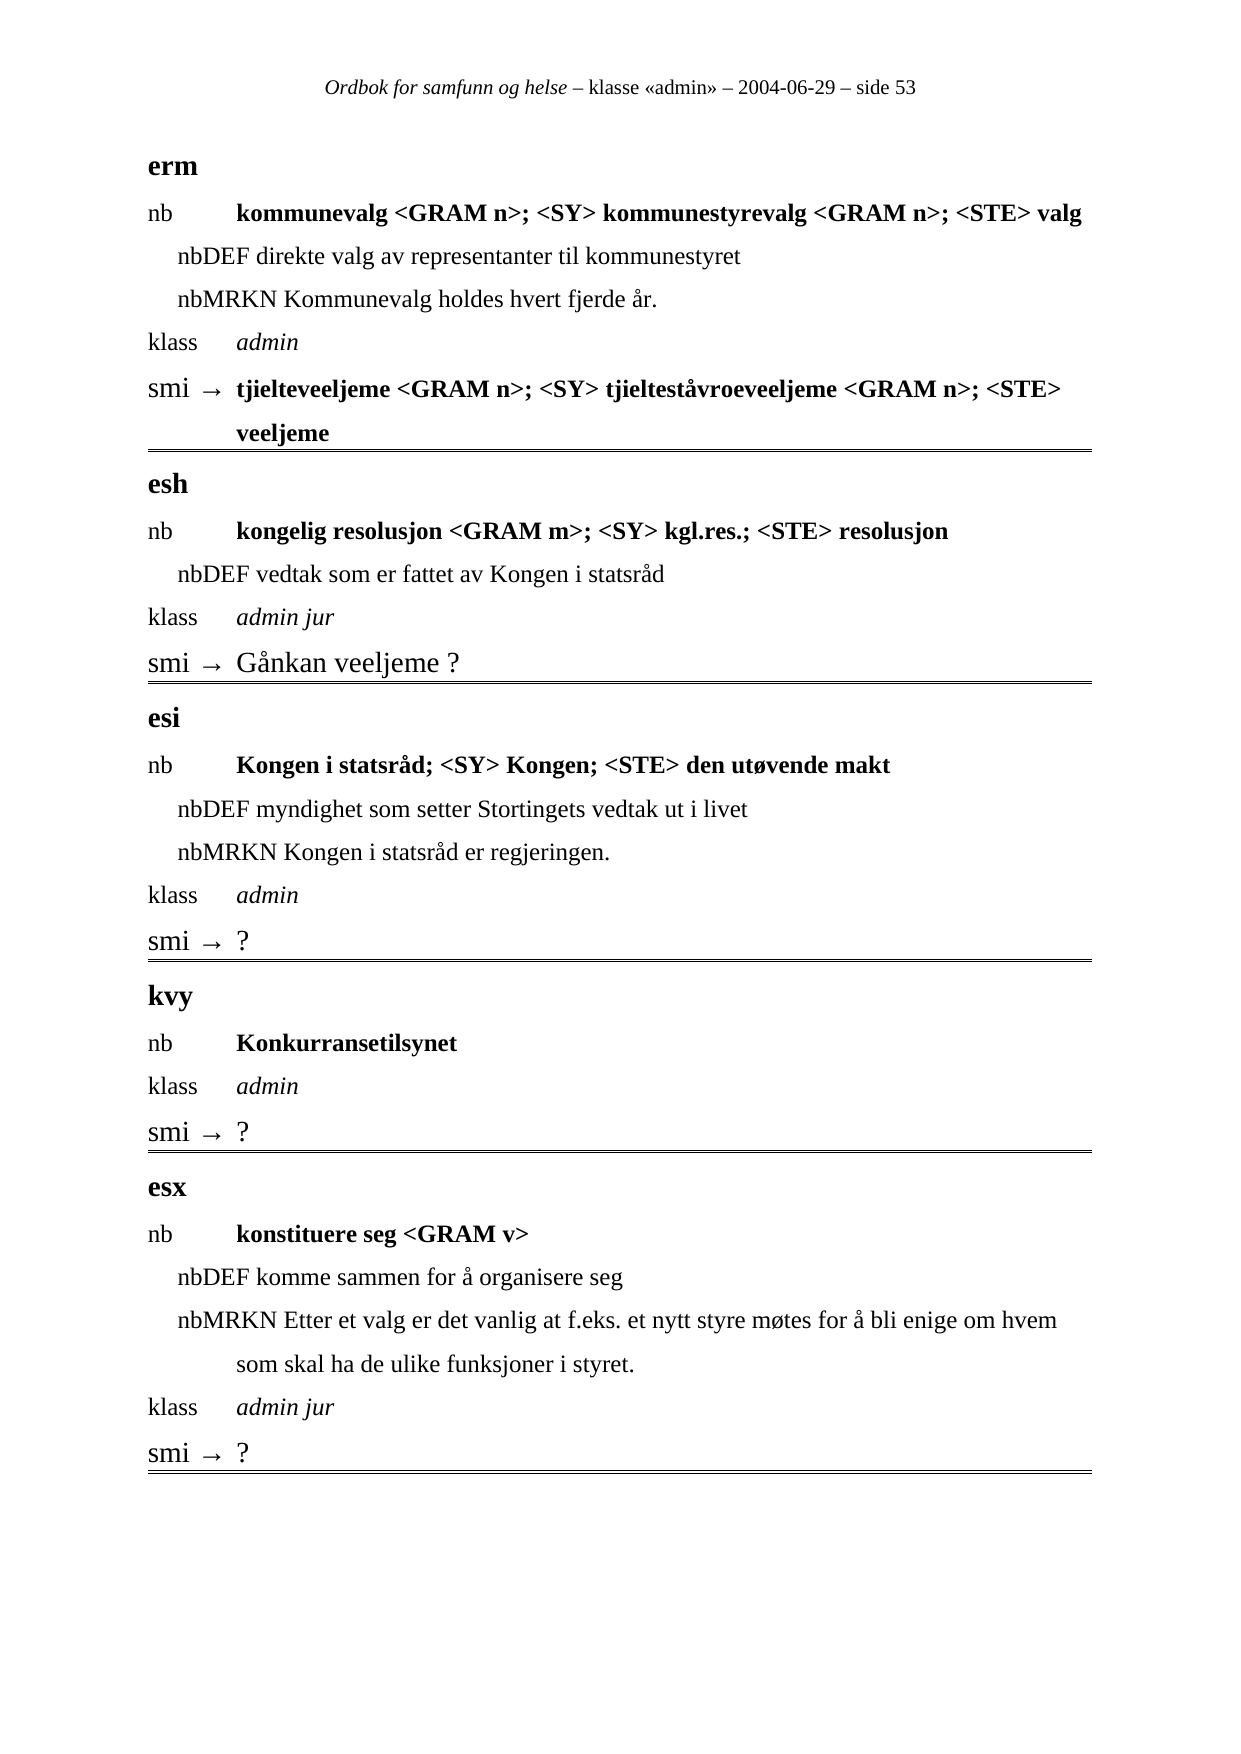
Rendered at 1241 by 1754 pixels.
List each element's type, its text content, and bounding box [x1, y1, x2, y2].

text smi → ? [148, 1114, 1092, 1150]
text nb Kongen i statsråd; <SY> Kongen; <STE> den utøvende makt [148, 751, 1092, 779]
text klass admin [148, 327, 1092, 356]
text nbDEF komme sammen for å organisere seg [177, 1262, 1092, 1291]
text smi → Gånkan veeljeme ? [148, 646, 1092, 681]
text klass admin jur [148, 602, 1092, 631]
text smi → ? [148, 923, 1092, 959]
text kvy [148, 978, 1092, 1011]
text nbMRKN Kommunevalg holdes hvert fjerde år. [177, 284, 1092, 313]
text nbMRKN Etter et valg er det vanlig at f.eks. et nytt styre møtes for å bli enige om hvem som skal ha de ulike funksjoner i styret. [177, 1306, 1092, 1377]
text nb konstituere seg <GRAM v> [148, 1219, 1092, 1248]
text esh [148, 466, 1092, 499]
text esx [148, 1169, 1092, 1202]
text nbDEF myndighet som setter Stortingets vedtak ut i livet [177, 794, 1092, 822]
text smi → tjielteveeljeme <GRAM n>; <SY> tjielteståvroeveeljeme <GRAM n>; <STE> veeljeme [148, 370, 1092, 449]
text nb Konkurransetilsynet [148, 1028, 1092, 1057]
text klass admin [148, 880, 1092, 909]
text klass admin jur [148, 1392, 1092, 1421]
text nbMRKN Kongen i statsråd er regjeringen. [177, 837, 1092, 866]
text nb kongelig resolusjon <GRAM m>; <SY> kgl.res.; <STE> resolusjon [148, 516, 1092, 545]
text smi → ? [148, 1435, 1092, 1470]
text nbDEF vedtak som er fattet av Kongen i statsråd [177, 559, 1092, 588]
text nbDEF direkte valg av representanter til kommunestyret [177, 241, 1092, 270]
text nb kommunevalg <GRAM n>; <SY> kommunestyrevalg <GRAM n>; <STE> valg [148, 198, 1092, 227]
text esi [148, 700, 1092, 734]
text klass admin [148, 1071, 1092, 1100]
text erm [148, 148, 1092, 181]
